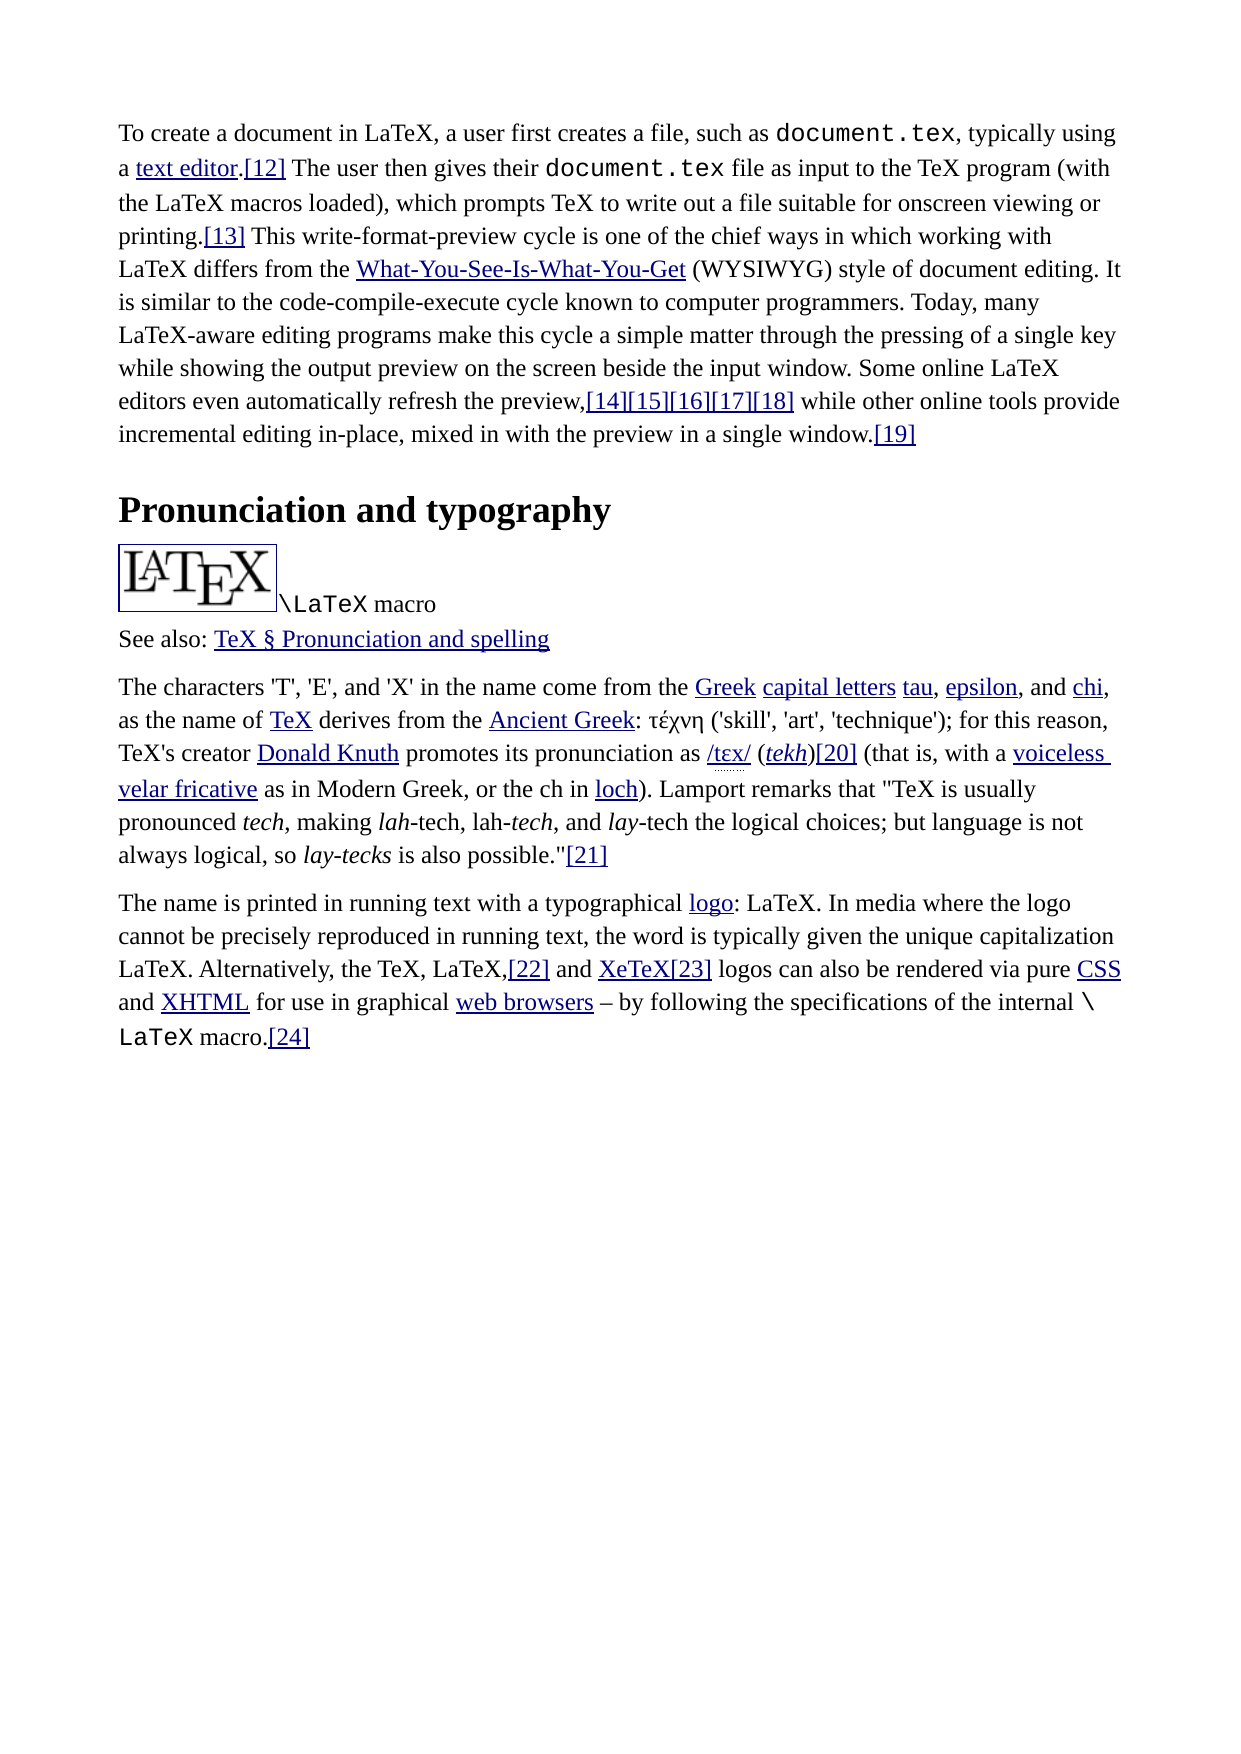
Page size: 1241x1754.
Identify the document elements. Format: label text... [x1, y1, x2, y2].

text The name is printed in running text with a typographical logo: LaTeX. In media where the logo cannot be precisely reproduced in running text, the word is typically given the unique capitalization LaTeX. Alternatively, the TeX, LaTeX,[22] and XeTeX[23] logos can also be rendered via pure CSS and XHTML for use in graphical web browsers – by following the specifications of the internal \LaTeX macro.[24] [118, 888, 1122, 1053]
text To create a document in LaTeX, a user first creates a file, such as document.tex, typically using a text editor.[12] The user then gives their document.tex file as input to the TeX program (with the LaTeX macros loaded), which prompts TeX to write out a file suitable for onscreen viewing or printing.[13] This write-format-preview cycle is one of the chief ways in which working with LaTeX differs from the What-You-See-Is-What-You-Get (WYSIWYG) style of document editing. It is similar to the code-compile-execute cycle known to computer programmers. Today, many LaTeX-aware editing programs make this cycle a simple matter through the pressing of a single key while showing the output preview on the screen beside the input window. Some online LaTeX editors even automatically refresh the preview,[14][15][16][17][18] while other online tools provide incremental editing in-place, mixed in with the preview in a single window.[19] [118, 118, 1122, 448]
text See also: TeX § Pronunciation and spelling [118, 624, 1122, 653]
text The characters 'T', 'E', and 'X' in the name come from the Greek capital letters tau, epsilon, and chi, as the name of TeX derives from the Ancient Greek: τέχνη ('skill', 'art', 'technique'); for this reason, TeX's creator Donald Knuth promotes its pronunciation as /tɛx/ (tekh)[20] (that is, with a voiceless velar fricative as in Modern Greek, or the ch in loch). Lamport remarks that "TeX is usually pronounced tech, making lah-tech, lah-tech, and lay-tech the logical choices; but language is not always logical, so lay-tecks is also possible."[21] [118, 672, 1122, 869]
picture [120, 545, 276, 611]
text \LaTeX macro [118, 543, 1122, 620]
subtitle Pronunciation and typography [118, 488, 1122, 531]
